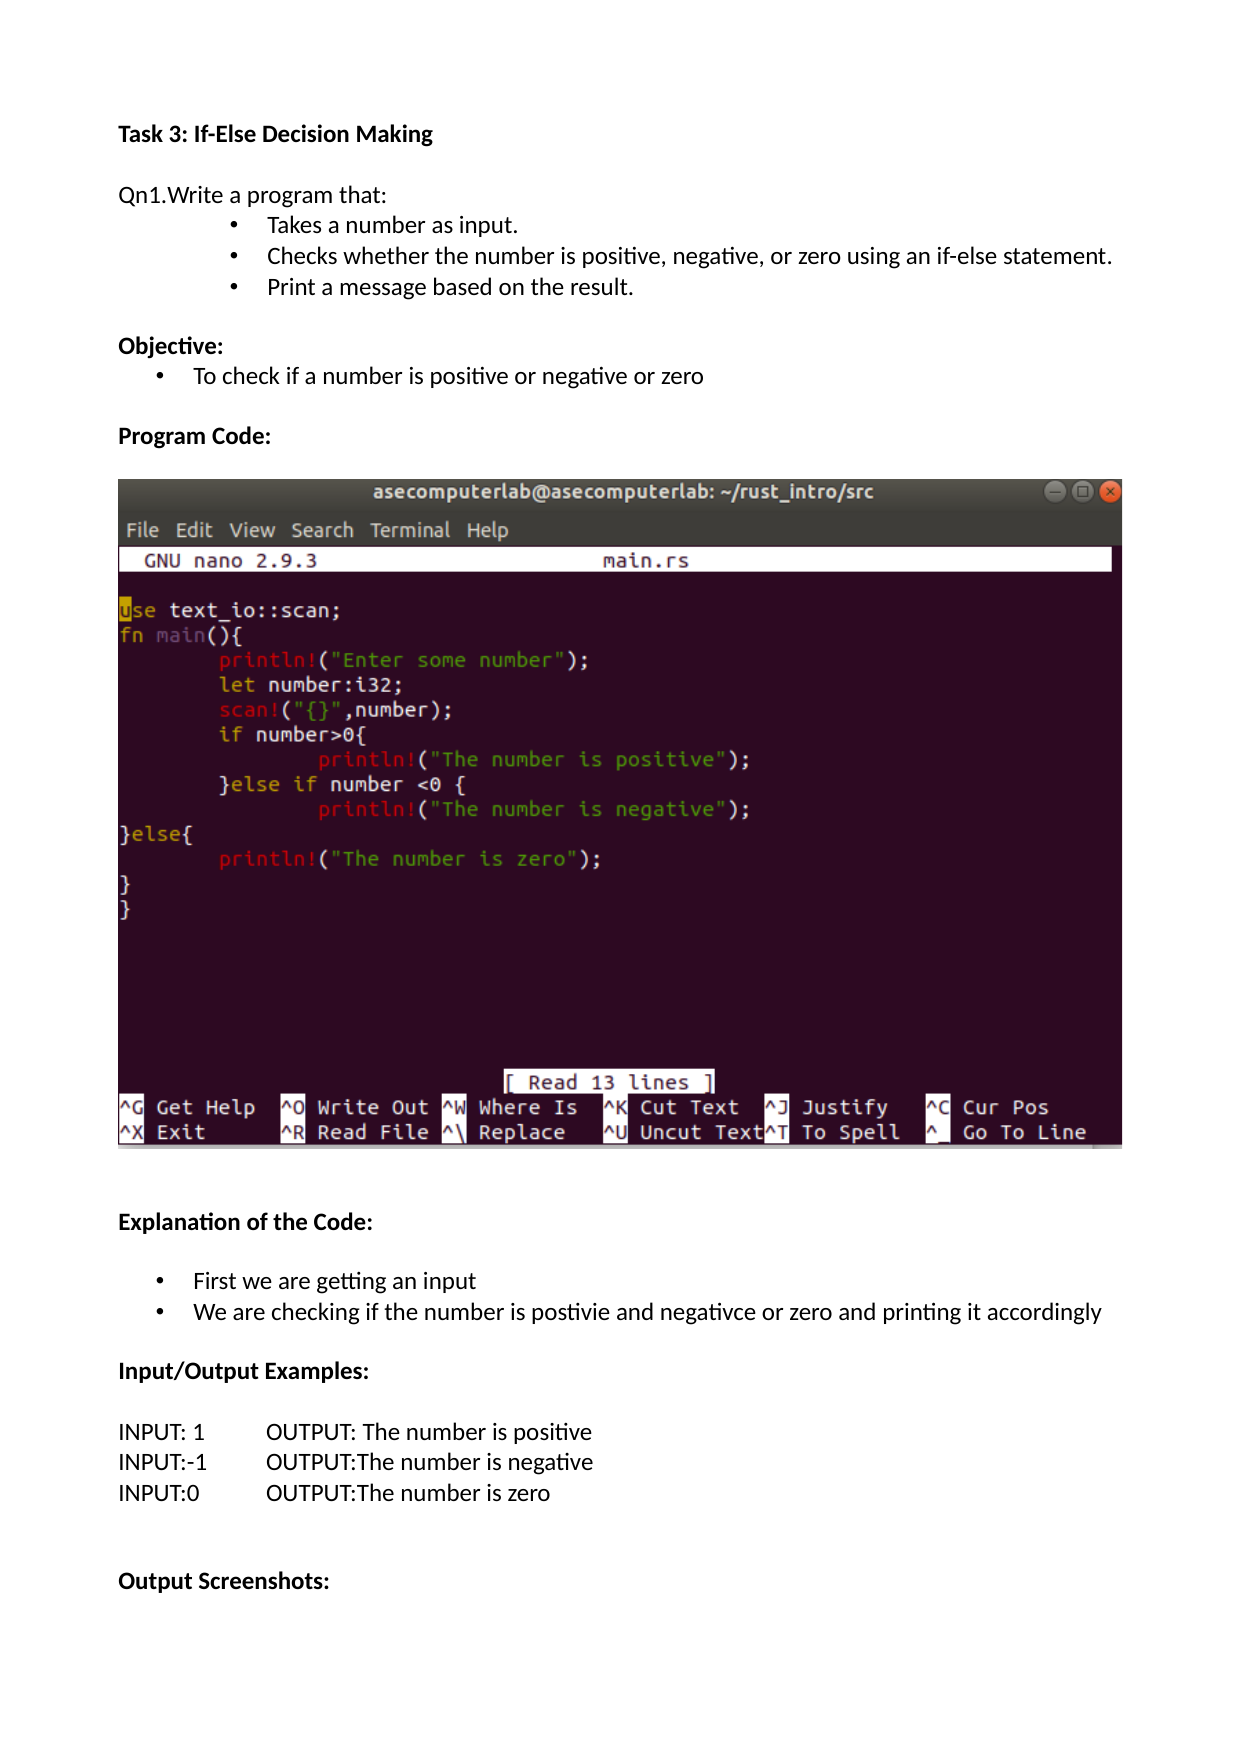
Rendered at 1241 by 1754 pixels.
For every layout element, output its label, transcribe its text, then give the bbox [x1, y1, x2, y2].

text Explanation of the Code: [118, 1206, 1122, 1265]
picture [118, 479, 1123, 1149]
list To check if a number is positive or negative or zero [156, 361, 1122, 391]
list We are checking if the number is postivie and negativce or zero and printing it accordingly [156, 1296, 1122, 1326]
text Input/Output Examples: INPUT: 1 OUTPUT: The number is positive [118, 1355, 1122, 1446]
text INPUT:-1 OUTPUT:The number is negative [118, 1446, 1122, 1477]
text Qn1.Write a program that: [118, 179, 1122, 210]
text Task 3: If-Else Decision Making [118, 118, 1122, 149]
list Takes a number as input. [229, 210, 1122, 240]
text Output Screenshots: [118, 1565, 1122, 1624]
list First we are getting an input [156, 1265, 1122, 1296]
text Program Code: [118, 420, 1122, 450]
list Checks whether the number is positive, negative, or zero using an if-else statement. [229, 240, 1122, 271]
text INPUT:0 OUTPUT:The number is zero [118, 1477, 1122, 1507]
list Print a message based on the result. [229, 271, 1122, 301]
text Objective: [118, 330, 1122, 361]
